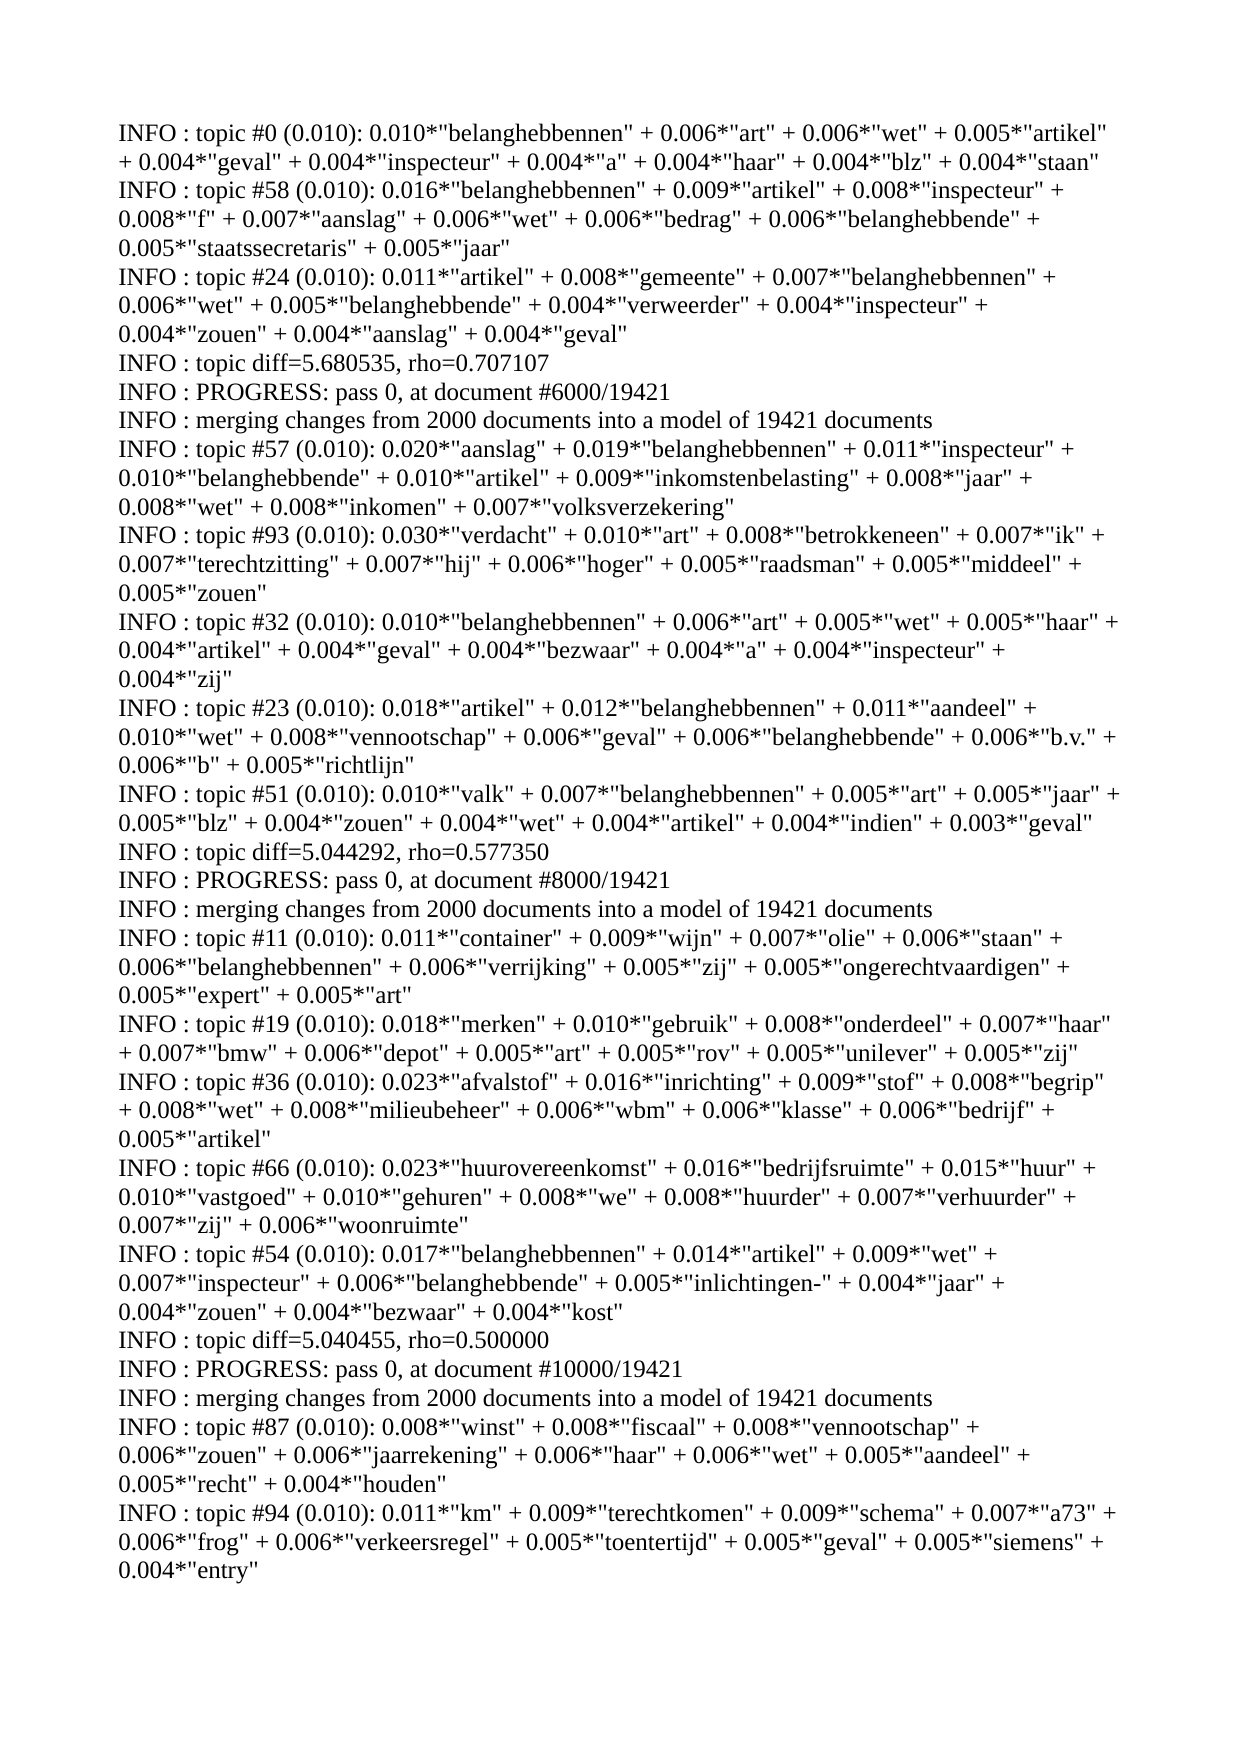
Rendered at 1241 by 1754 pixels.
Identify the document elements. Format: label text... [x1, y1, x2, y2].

text INFO : topic #54 (0.010): 0.017*"belanghebbennen" + 0.014*"artikel" + 0.009*"wet" + 0.007*"inspecteur" + 0.006*"belanghebbende" + 0.005*"inlichtingen-" + 0.004*"jaar" + 0.004*"zouen" + 0.004*"bezwaar" + 0.004*"kost" [118, 1239, 1122, 1326]
text INFO : merging changes from 2000 documents into a model of 19421 documents [118, 406, 1122, 434]
text INFO : topic #58 (0.010): 0.016*"belanghebbennen" + 0.009*"artikel" + 0.008*"inspecteur" + 0.008*"f" + 0.007*"aanslag" + 0.006*"wet" + 0.006*"bedrag" + 0.006*"belanghebbende" + 0.005*"staatssecretaris" + 0.005*"jaar" [118, 176, 1122, 262]
text INFO : topic #23 (0.010): 0.018*"artikel" + 0.012*"belanghebbennen" + 0.011*"aandeel" + 0.010*"wet" + 0.008*"vennootschap" + 0.006*"geval" + 0.006*"belanghebbende" + 0.006*"b.v." + 0.006*"b" + 0.005*"richtlijn" [118, 693, 1122, 779]
text INFO : topic #32 (0.010): 0.010*"belanghebbennen" + 0.006*"art" + 0.005*"wet" + 0.005*"haar" + 0.004*"artikel" + 0.004*"geval" + 0.004*"bezwaar" + 0.004*"a" + 0.004*"inspecteur" + 0.004*"zij" [118, 607, 1122, 693]
text INFO : topic #51 (0.010): 0.010*"valk" + 0.007*"belanghebbennen" + 0.005*"art" + 0.005*"jaar" + 0.005*"blz" + 0.004*"zouen" + 0.004*"wet" + 0.004*"artikel" + 0.004*"indien" + 0.003*"geval" [118, 779, 1122, 837]
text INFO : topic #24 (0.010): 0.011*"artikel" + 0.008*"gemeente" + 0.007*"belanghebbennen" + 0.006*"wet" + 0.005*"belanghebbende" + 0.004*"verweerder" + 0.004*"inspecteur" + 0.004*"zouen" + 0.004*"aanslag" + 0.004*"geval" [118, 262, 1122, 348]
text INFO : topic #11 (0.010): 0.011*"container" + 0.009*"wijn" + 0.007*"olie" + 0.006*"staan" + 0.006*"belanghebbennen" + 0.006*"verrijking" + 0.005*"zij" + 0.005*"ongerechtvaardigen" + 0.005*"expert" + 0.005*"art" [118, 923, 1122, 1009]
text INFO : merging changes from 2000 documents into a model of 19421 documents [118, 1383, 1122, 1412]
text INFO : topic diff=5.680535, rho=0.707107 [118, 348, 1122, 377]
text INFO : topic #66 (0.010): 0.023*"huurovereenkomst" + 0.016*"bedrijfsruimte" + 0.015*"huur" + 0.010*"vastgoed" + 0.010*"gehuren" + 0.008*"we" + 0.008*"huurder" + 0.007*"verhuurder" + 0.007*"zij" + 0.006*"woonruimte" [118, 1153, 1122, 1239]
text INFO : topic #57 (0.010): 0.020*"aanslag" + 0.019*"belanghebbennen" + 0.011*"inspecteur" + 0.010*"belanghebbende" + 0.010*"artikel" + 0.009*"inkomstenbelasting" + 0.008*"jaar" + 0.008*"wet" + 0.008*"inkomen" + 0.007*"volksverzekering" [118, 434, 1122, 521]
text INFO : topic diff=5.044292, rho=0.577350 [118, 837, 1122, 866]
text INFO : topic diff=5.040455, rho=0.500000 [118, 1326, 1122, 1354]
text INFO : topic #94 (0.010): 0.011*"km" + 0.009*"terechtkomen" + 0.009*"schema" + 0.007*"a73" + 0.006*"frog" + 0.006*"verkeersregel" + 0.005*"toentertijd" + 0.005*"geval" + 0.005*"siemens" + 0.004*"entry" [118, 1498, 1122, 1584]
text INFO : topic #87 (0.010): 0.008*"winst" + 0.008*"fiscaal" + 0.008*"vennootschap" + 0.006*"zouen" + 0.006*"jaarrekening" + 0.006*"haar" + 0.006*"wet" + 0.005*"aandeel" + 0.005*"recht" + 0.004*"houden" [118, 1412, 1122, 1498]
text INFO : PROGRESS: pass 0, at document #10000/19421 [118, 1354, 1122, 1383]
text INFO : PROGRESS: pass 0, at document #8000/19421 [118, 866, 1122, 894]
text INFO : topic #19 (0.010): 0.018*"merken" + 0.010*"gebruik" + 0.008*"onderdeel" + 0.007*"haar" + 0.007*"bmw" + 0.006*"depot" + 0.005*"art" + 0.005*"rov" + 0.005*"unilever" + 0.005*"zij" [118, 1009, 1122, 1067]
text INFO : merging changes from 2000 documents into a model of 19421 documents [118, 894, 1122, 923]
text INFO : topic #0 (0.010): 0.010*"belanghebbennen" + 0.006*"art" + 0.006*"wet" + 0.005*"artikel" + 0.004*"geval" + 0.004*"inspecteur" + 0.004*"a" + 0.004*"haar" + 0.004*"blz" + 0.004*"staan" [118, 118, 1122, 176]
text INFO : topic #93 (0.010): 0.030*"verdacht" + 0.010*"art" + 0.008*"betrokkeneen" + 0.007*"ik" + 0.007*"terechtzitting" + 0.007*"hij" + 0.006*"hoger" + 0.005*"raadsman" + 0.005*"middeel" + 0.005*"zouen" [118, 521, 1122, 607]
text INFO : topic #36 (0.010): 0.023*"afvalstof" + 0.016*"inrichting" + 0.009*"stof" + 0.008*"begrip" + 0.008*"wet" + 0.008*"milieubeheer" + 0.006*"wbm" + 0.006*"klasse" + 0.006*"bedrijf" + 0.005*"artikel" [118, 1067, 1122, 1153]
text INFO : PROGRESS: pass 0, at document #6000/19421 [118, 377, 1122, 406]
